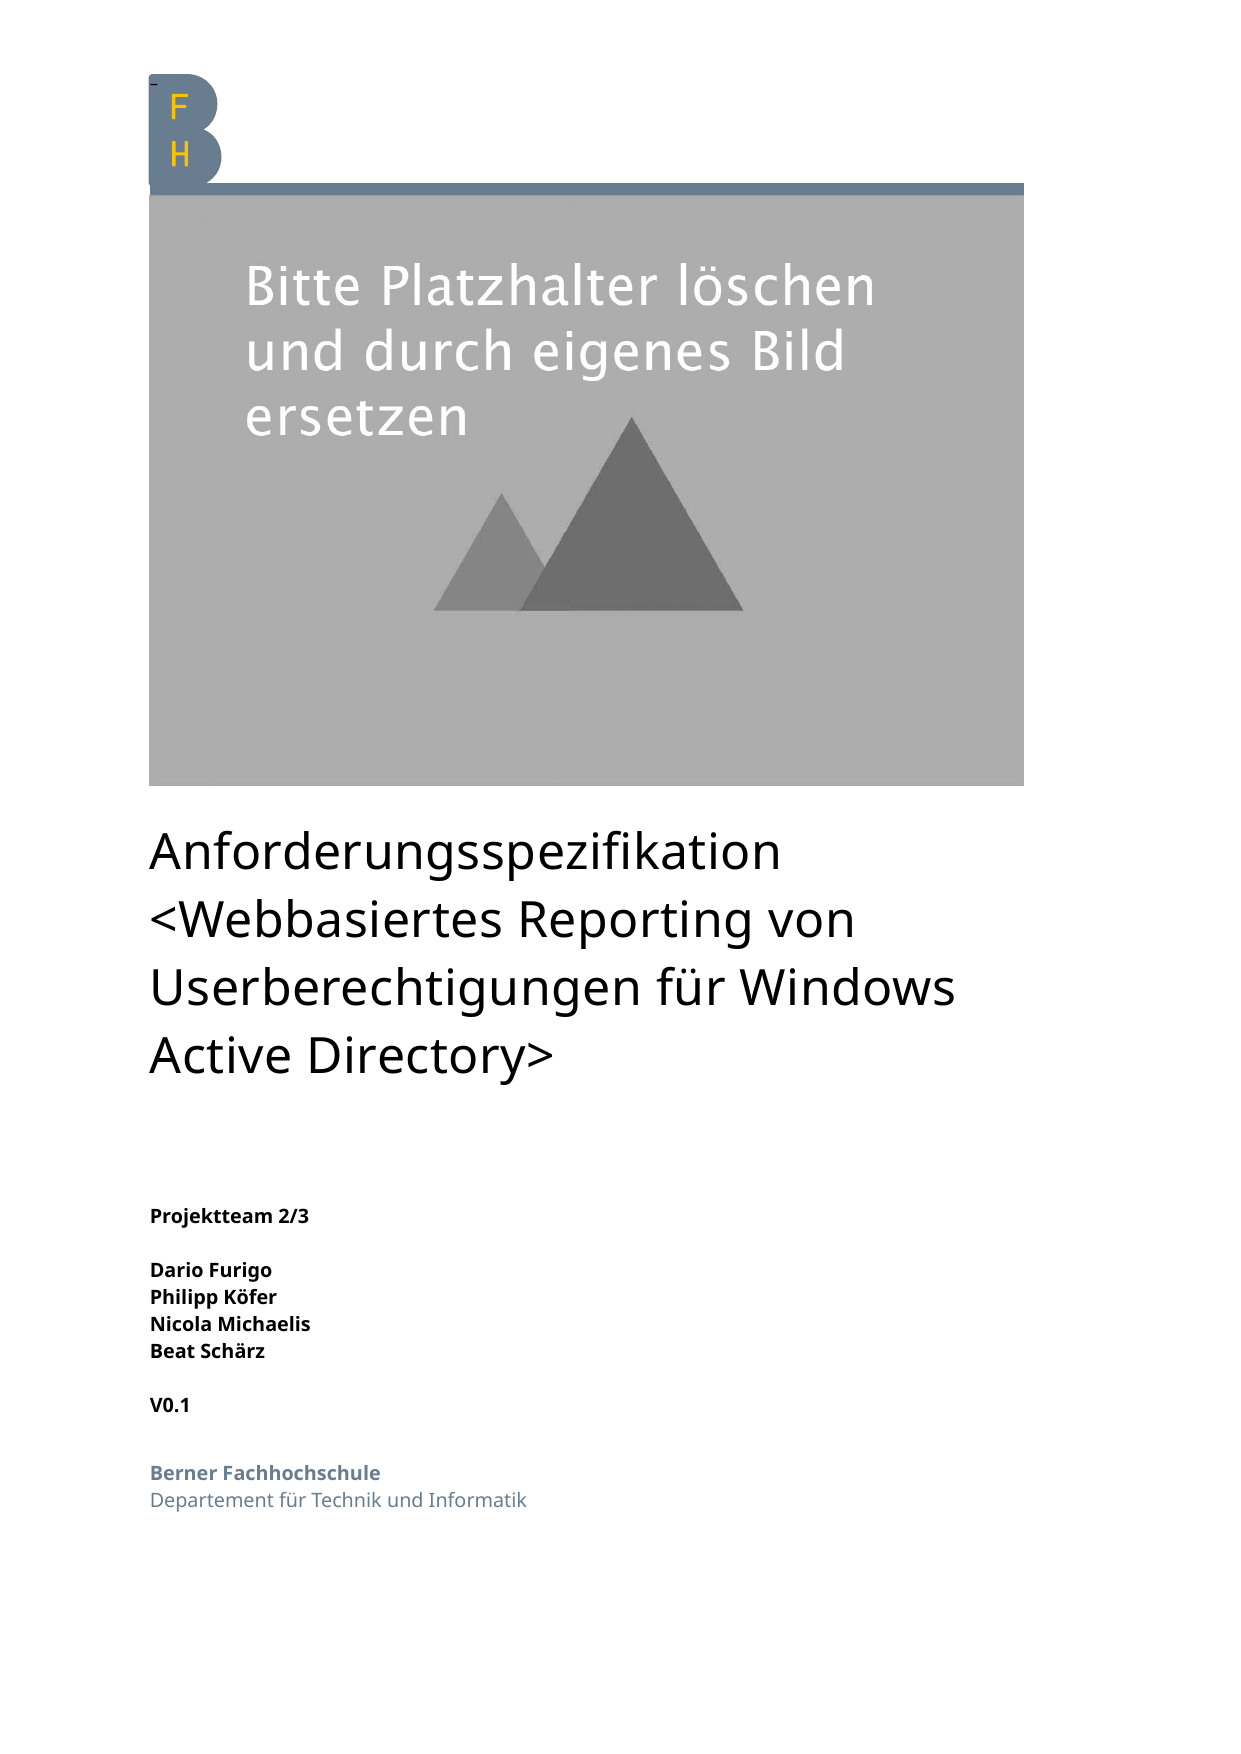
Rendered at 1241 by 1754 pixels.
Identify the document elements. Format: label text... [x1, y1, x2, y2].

picture [149, 195, 1024, 786]
table_cell Anforderungsspezifikation <Webbasiertes Reporting von Userberechtigungen für Windows Active Directory> Projektteam 2/3 Dario Furigo Philipp Köfer Nicola Michaelis Beat Schärz V0.1 28.09.2018 [150, 786, 1024, 1422]
table_cell Berner Fachhochschule Departement für Technik und Informatik [150, 1422, 1024, 1540]
